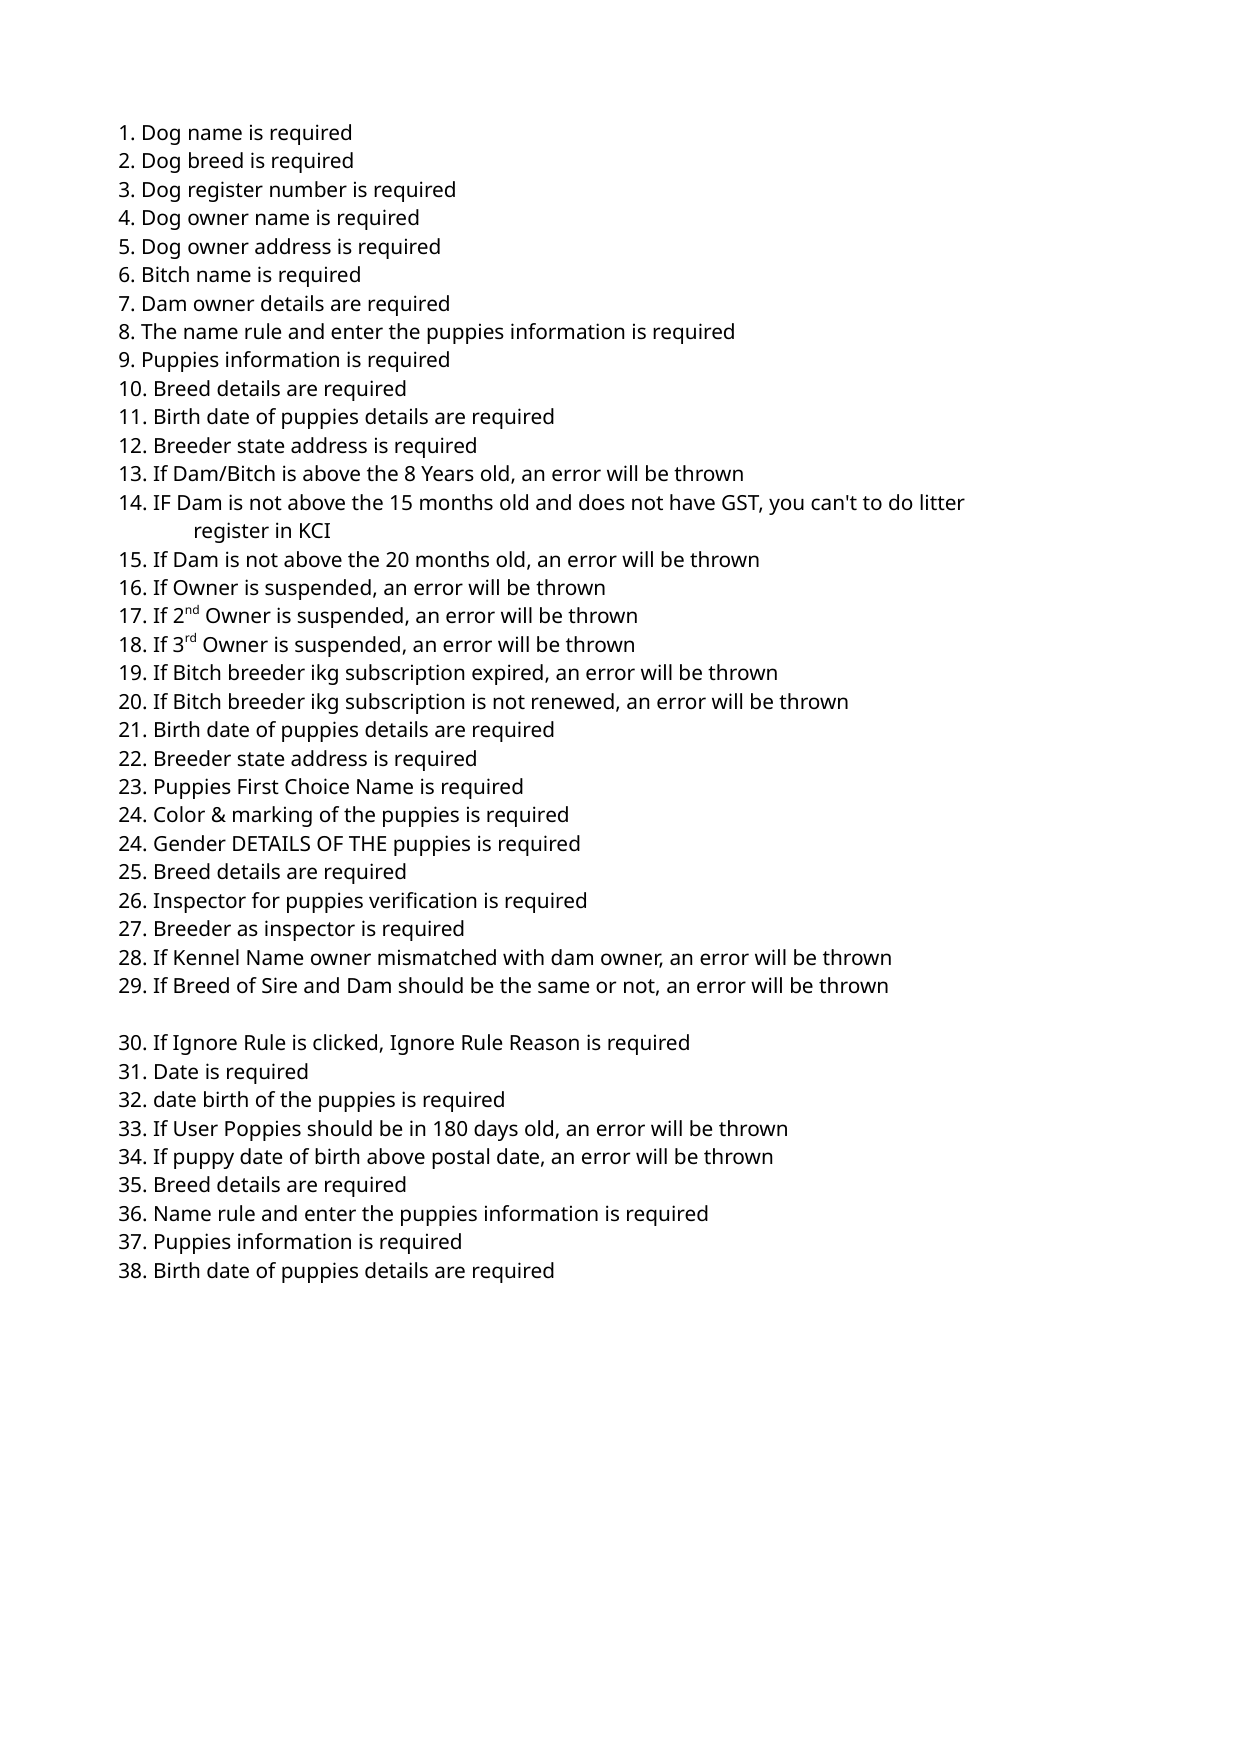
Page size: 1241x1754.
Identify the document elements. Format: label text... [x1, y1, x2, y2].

text 27. Breeder as inspector is required [118, 914, 1122, 943]
text 7. Dam owner details are required [118, 289, 1122, 317]
text 32. date birth of the puppies is required [118, 1085, 1122, 1114]
text 6. Bitch name is required [118, 260, 1122, 289]
text 25. Breed details are required [118, 857, 1122, 886]
text 18. If 3rd Owner is suspended, an error will be thrown [118, 630, 1122, 658]
text 15. If Dam is not above the 20 months old, an error will be thrown [118, 545, 1122, 573]
text 8. The name rule and enter the puppies information is required [118, 317, 1122, 346]
text 4. Dog owner name is required [118, 203, 1122, 232]
text 24. Color & marking of the puppies is required [118, 801, 1122, 829]
text 34. If puppy date of birth above postal date, an error will be thrown [118, 1142, 1122, 1171]
text 9. Puppies information is required [118, 346, 1122, 374]
text 21. Birth date of puppies details are required [118, 715, 1122, 744]
text 31. Date is required [118, 1057, 1122, 1085]
text 33. If User Poppies should be in 180 days old, an error will be thrown [118, 1114, 1122, 1142]
text 36. Name rule and enter the puppies information is required [118, 1199, 1122, 1227]
text 19. If Bitch breeder ikg subscription expired, an error will be thrown [118, 658, 1122, 687]
text 24. Gender DETAILS OF THE puppies is required [118, 829, 1122, 857]
text 28. If Kennel Name owner mismatched with dam owner, an error will be thrown [118, 943, 1122, 971]
text 20. If Bitch breeder ikg subscription is not renewed, an error will be thrown [118, 687, 1122, 715]
text 13. If Dam/Bitch is above the 8 Years old, an error will be thrown [118, 459, 1122, 488]
text 10. Breed details are required [118, 374, 1122, 402]
text 35. Breed details are required [118, 1171, 1122, 1199]
text 12. Breeder state address is required [118, 431, 1122, 459]
text 37. Puppies information is required [118, 1227, 1122, 1256]
text 1. Dog name is required [118, 118, 1122, 147]
text 5. Dog owner address is required [118, 232, 1122, 260]
text 14. IF Dam is not above the 15 months old and does not have GST, you can't to do litter register in KCI [118, 488, 1122, 545]
text 29. If Breed of Sire and Dam should be the same or not, an error will be thrown [118, 971, 1122, 1000]
text 17. If 2nd Owner is suspended, an error will be thrown [118, 602, 1122, 630]
text 22. Breeder state address is required [118, 744, 1122, 772]
text 3. Dog register number is required [118, 175, 1122, 203]
text 2. Dog breed is required [118, 147, 1122, 175]
text 26. Inspector for puppies verification is required [118, 886, 1122, 914]
text 23. Puppies First Choice Name is required [118, 772, 1122, 801]
text 38. Birth date of puppies details are required [118, 1256, 1122, 1284]
text 30. If Ignore Rule is clicked, Ignore Rule Reason is required [118, 1028, 1122, 1057]
text 11. Birth date of puppies details are required [118, 402, 1122, 431]
text 16. If Owner is suspended, an error will be thrown [118, 573, 1122, 602]
